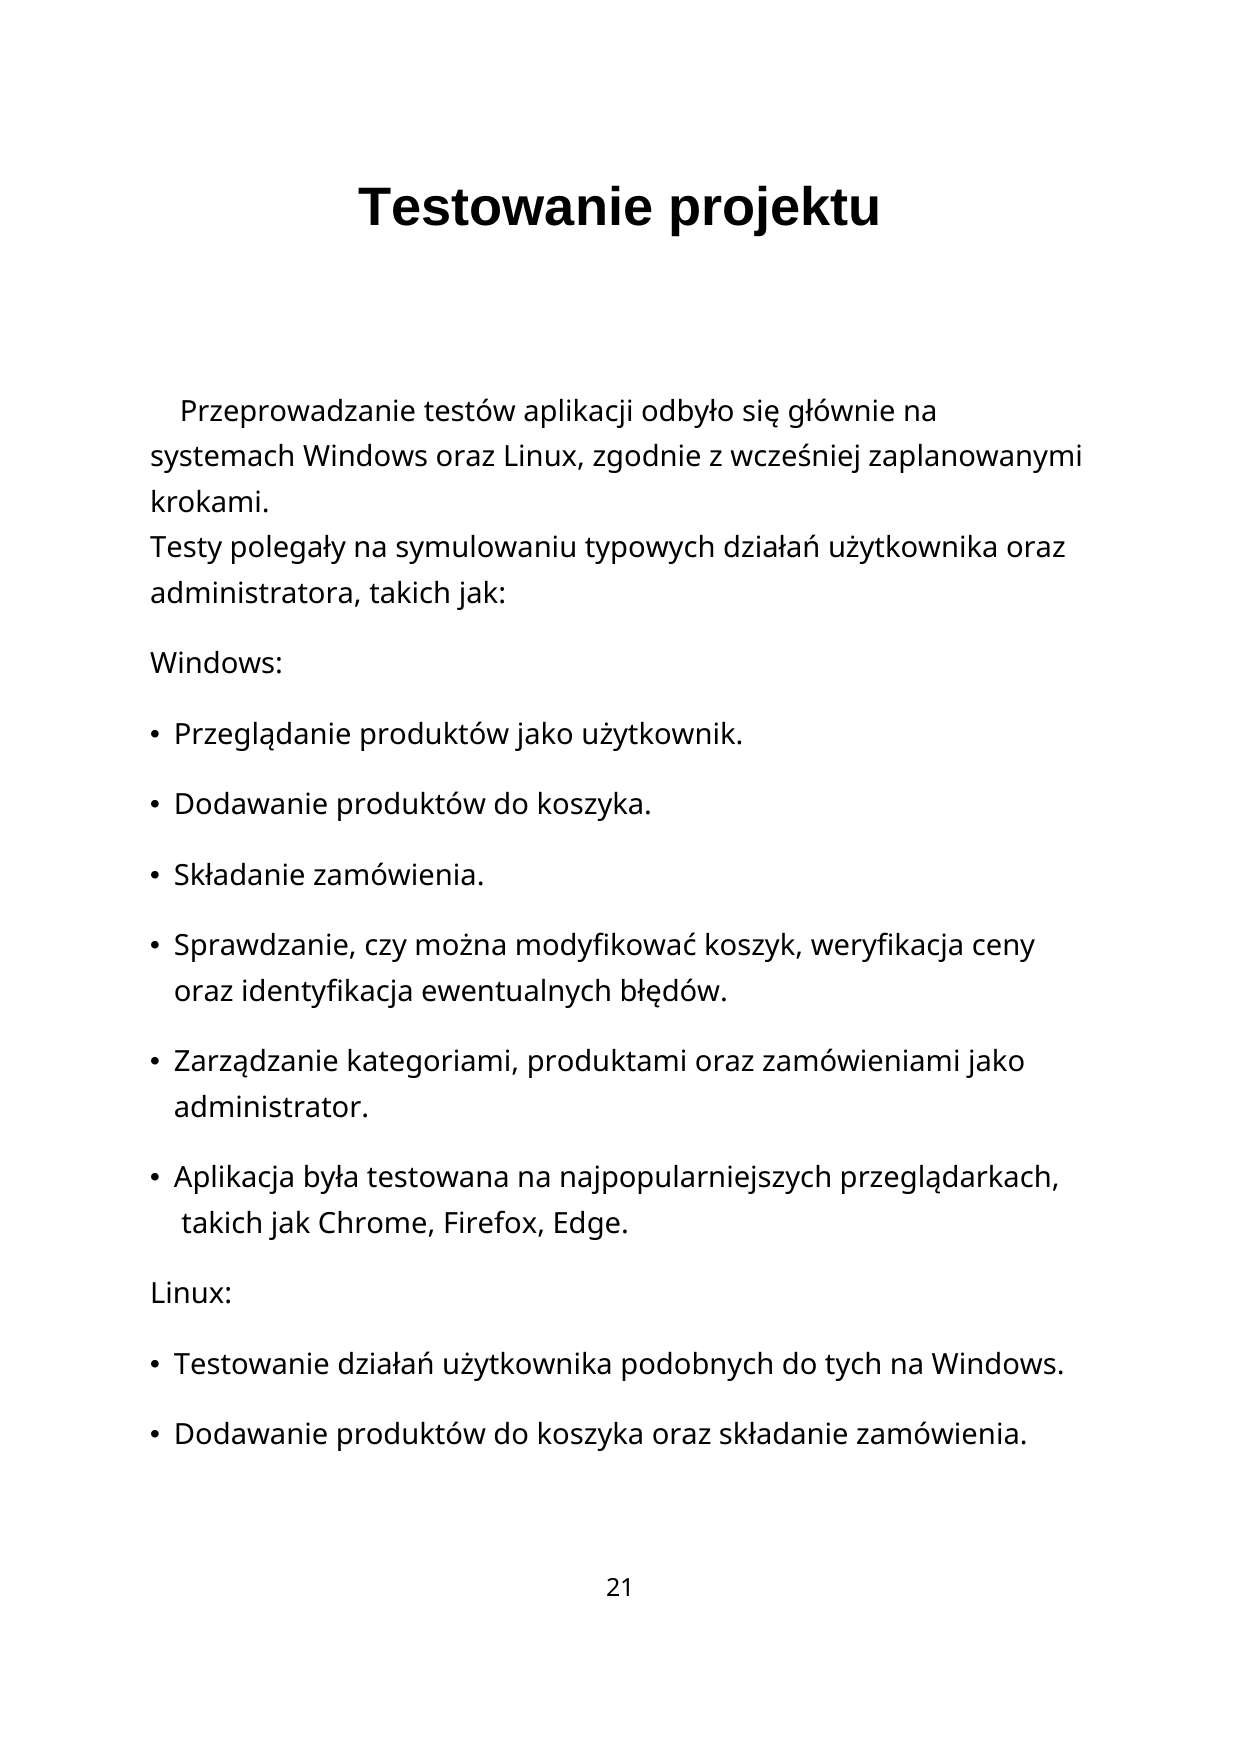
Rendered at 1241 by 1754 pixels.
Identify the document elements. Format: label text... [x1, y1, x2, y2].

list Sprawdzanie, czy można modyfikować koszyk, weryfikacja ceny oraz identyfikacja ewentualnych błędów. [150, 924, 1090, 1010]
text Przeprowadzanie testów aplikacji odbyło się głównie na systemach Windows oraz Linux, zgodnie z wcześniej zaplanowanymi krokami. Testy polegały na symulowaniu typowych działań użytkownika oraz administratora, takich jak: [150, 390, 1090, 612]
list Dodawanie produktów do koszyka oraz składanie zamówienia. [150, 1413, 1090, 1453]
text Windows: [150, 643, 1090, 682]
list Testowanie działań użytkownika podobnych do tych na Windows. [150, 1343, 1090, 1383]
subtitle Testowanie projektu [150, 175, 1090, 237]
list Przeglądanie produktów jako użytkownik. [150, 713, 1090, 753]
list Dodawanie produktów do koszyka. [150, 784, 1090, 823]
text Linux: [150, 1273, 1090, 1312]
list Aplikacja była testowana na najpopularniejszych przeglądarkach, takich jak Chrome, Firefox, Edge. [150, 1157, 1090, 1242]
list Zarządzanie kategoriami, produktami oraz zamówieniami jako administrator. [150, 1041, 1090, 1126]
list Składanie zamówienia. [150, 854, 1090, 894]
